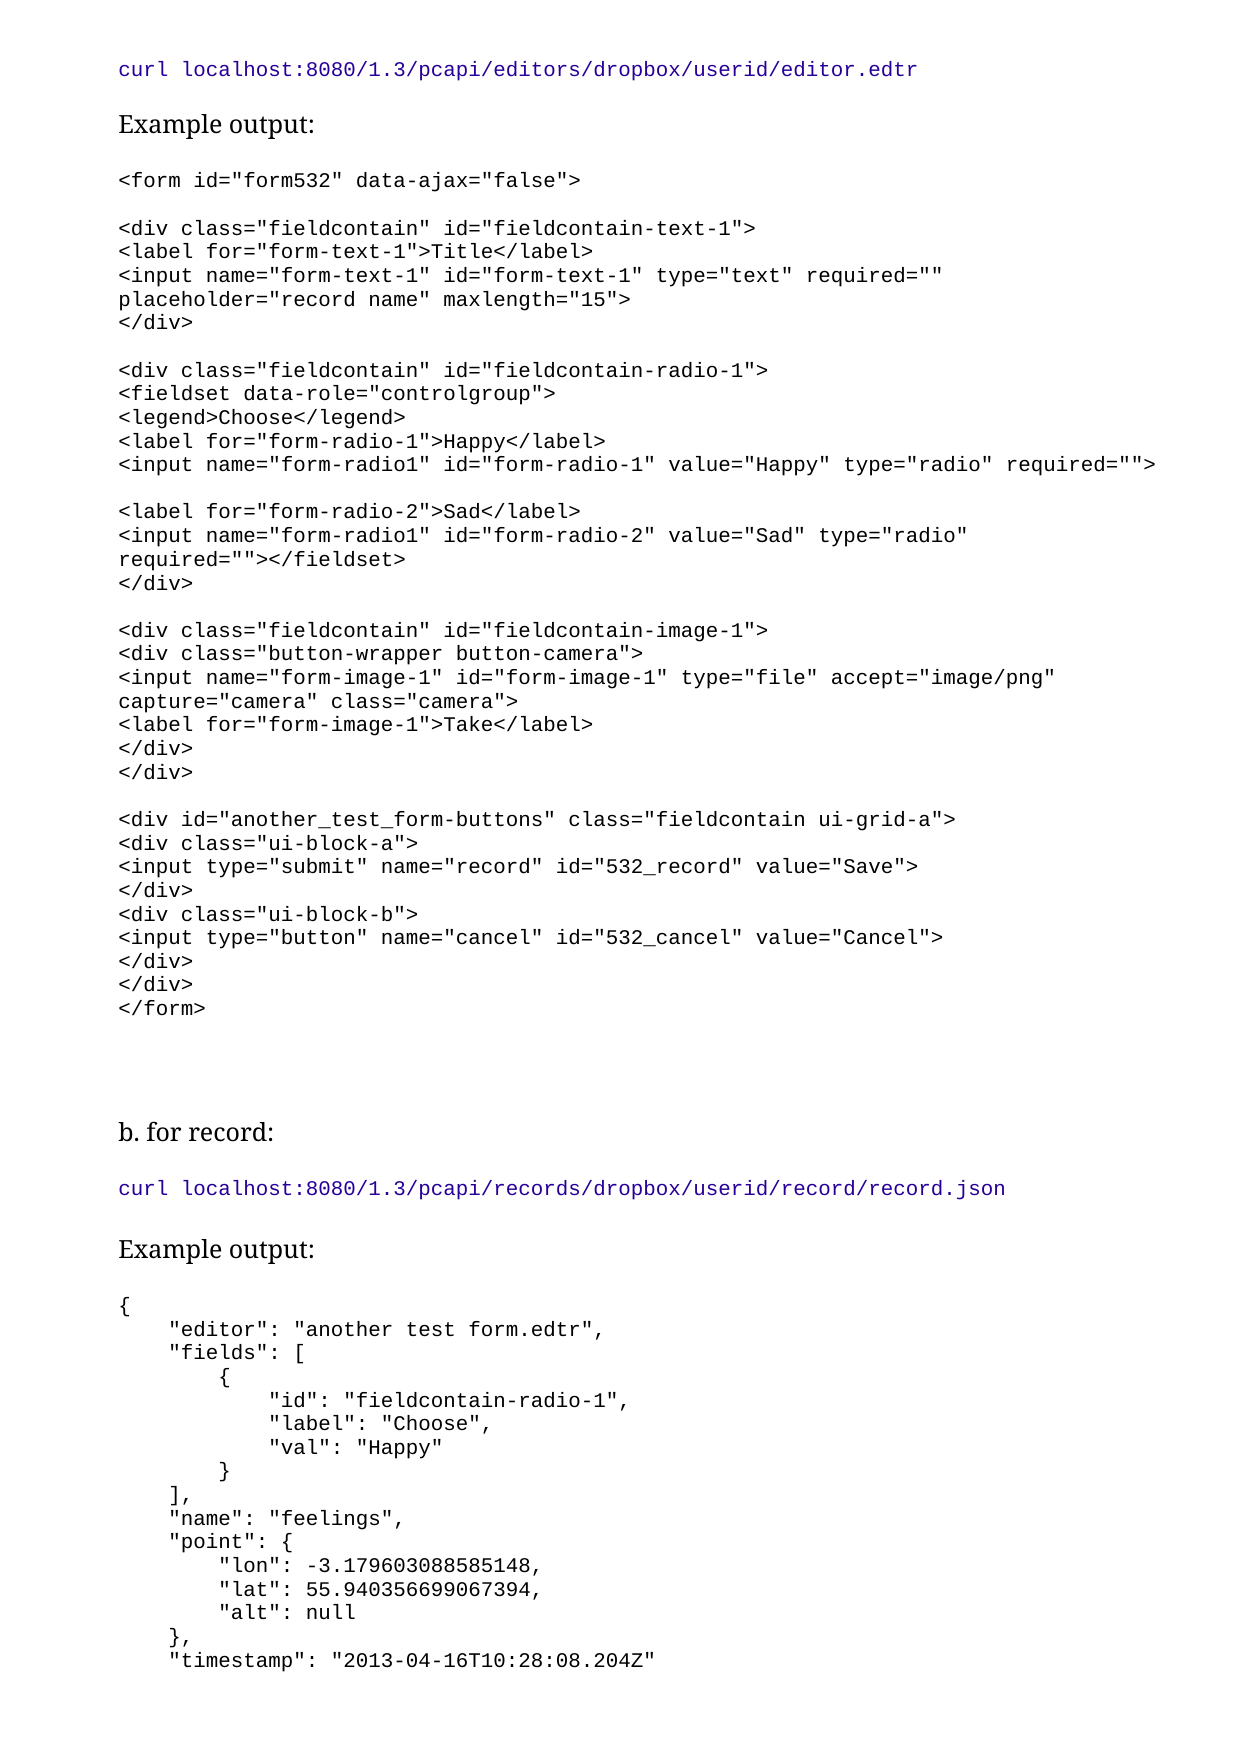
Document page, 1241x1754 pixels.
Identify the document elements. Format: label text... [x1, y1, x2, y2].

text curl localhost:8080/1.3/pcapi/editors/dropbox/userid/editor.edtr [118, 59, 1181, 83]
text curl localhost:8080/1.3/pcapi/records/dropbox/userid/record/record.json [118, 1178, 1181, 1202]
table_header { "editor": "another test form.edtr", "fields": [ { "id": "fieldcontain-radio-1", "label": "Choose", "val": "Happy" } ], "name": "feelings", "point": { "lon": -3.179603088585148, "lat": 55.940356699067394, "alt": null }, "timestamp": "2013-04-16T10:28:08.204Z" [118, 1295, 1181, 1673]
text b. for record: [118, 1115, 1181, 1149]
text Example output: [118, 107, 1181, 141]
text Example output: [118, 1231, 1181, 1266]
table_header <form id="form532" data-ajax="false"> <div class="fieldcontain" id="fieldcontain-text-1"> <label for="form-text-1">Title</label> <input name="form-text-1" id="form-text-1" type="text" required="" placeholder="record name" maxlength="15"> </div> <div class="fieldcontain" id="fieldcontain-radio-1"> <fieldset data-role="controlgroup"> <legend>Choose</legend> <label for="form-radio-1">Happy</label> <input name="form-radio1" id="form-radio-1" value="Happy" type="radio" required=""> <label for="form-radio-2">Sad</label> <input name="form-radio1" id="form-radio-2" value="Sad" type="radio" required=""></fieldset> </div> <div class="fieldcontain" id="fieldcontain-image-1"> <div class="button-wrapper button-camera"> <input name="form-image-1" id="form-image-1" type="file" accept="image/png" capture="camera" class="camera"> <label for="form-image-1">Take</label> </div> </div> <div id="another_test_form-buttons" class="fieldcontain ui-grid-a"> <div class="ui-block-a"> <input type="submit" name="record" id="532_record" value="Save"> </div> <div class="ui-block-b"> <input type="button" name="cancel" id="532_cancel" value="Cancel"> </div> </div> </form> [118, 171, 1181, 1051]
